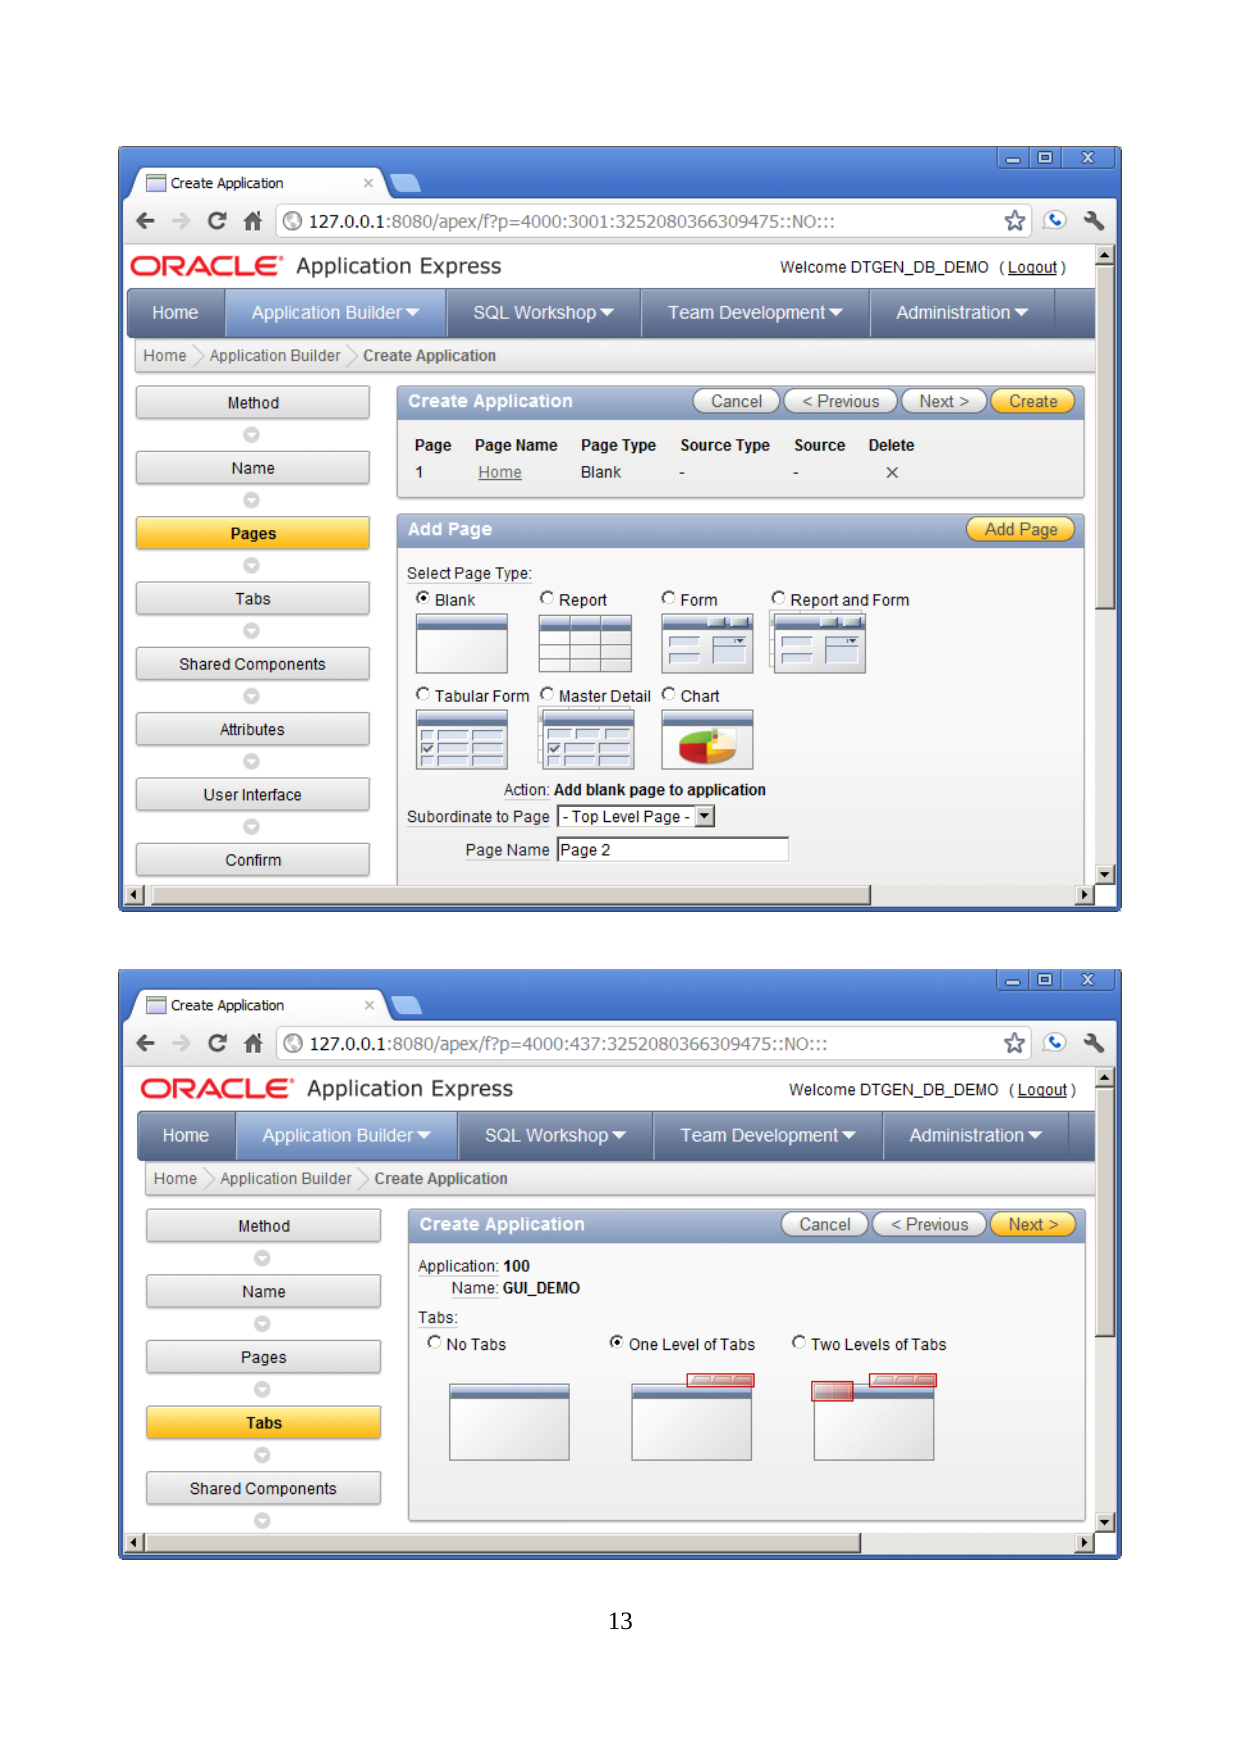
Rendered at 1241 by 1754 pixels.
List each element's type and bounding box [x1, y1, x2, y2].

picture [118, 969, 1122, 1560]
picture [118, 146, 1122, 912]
